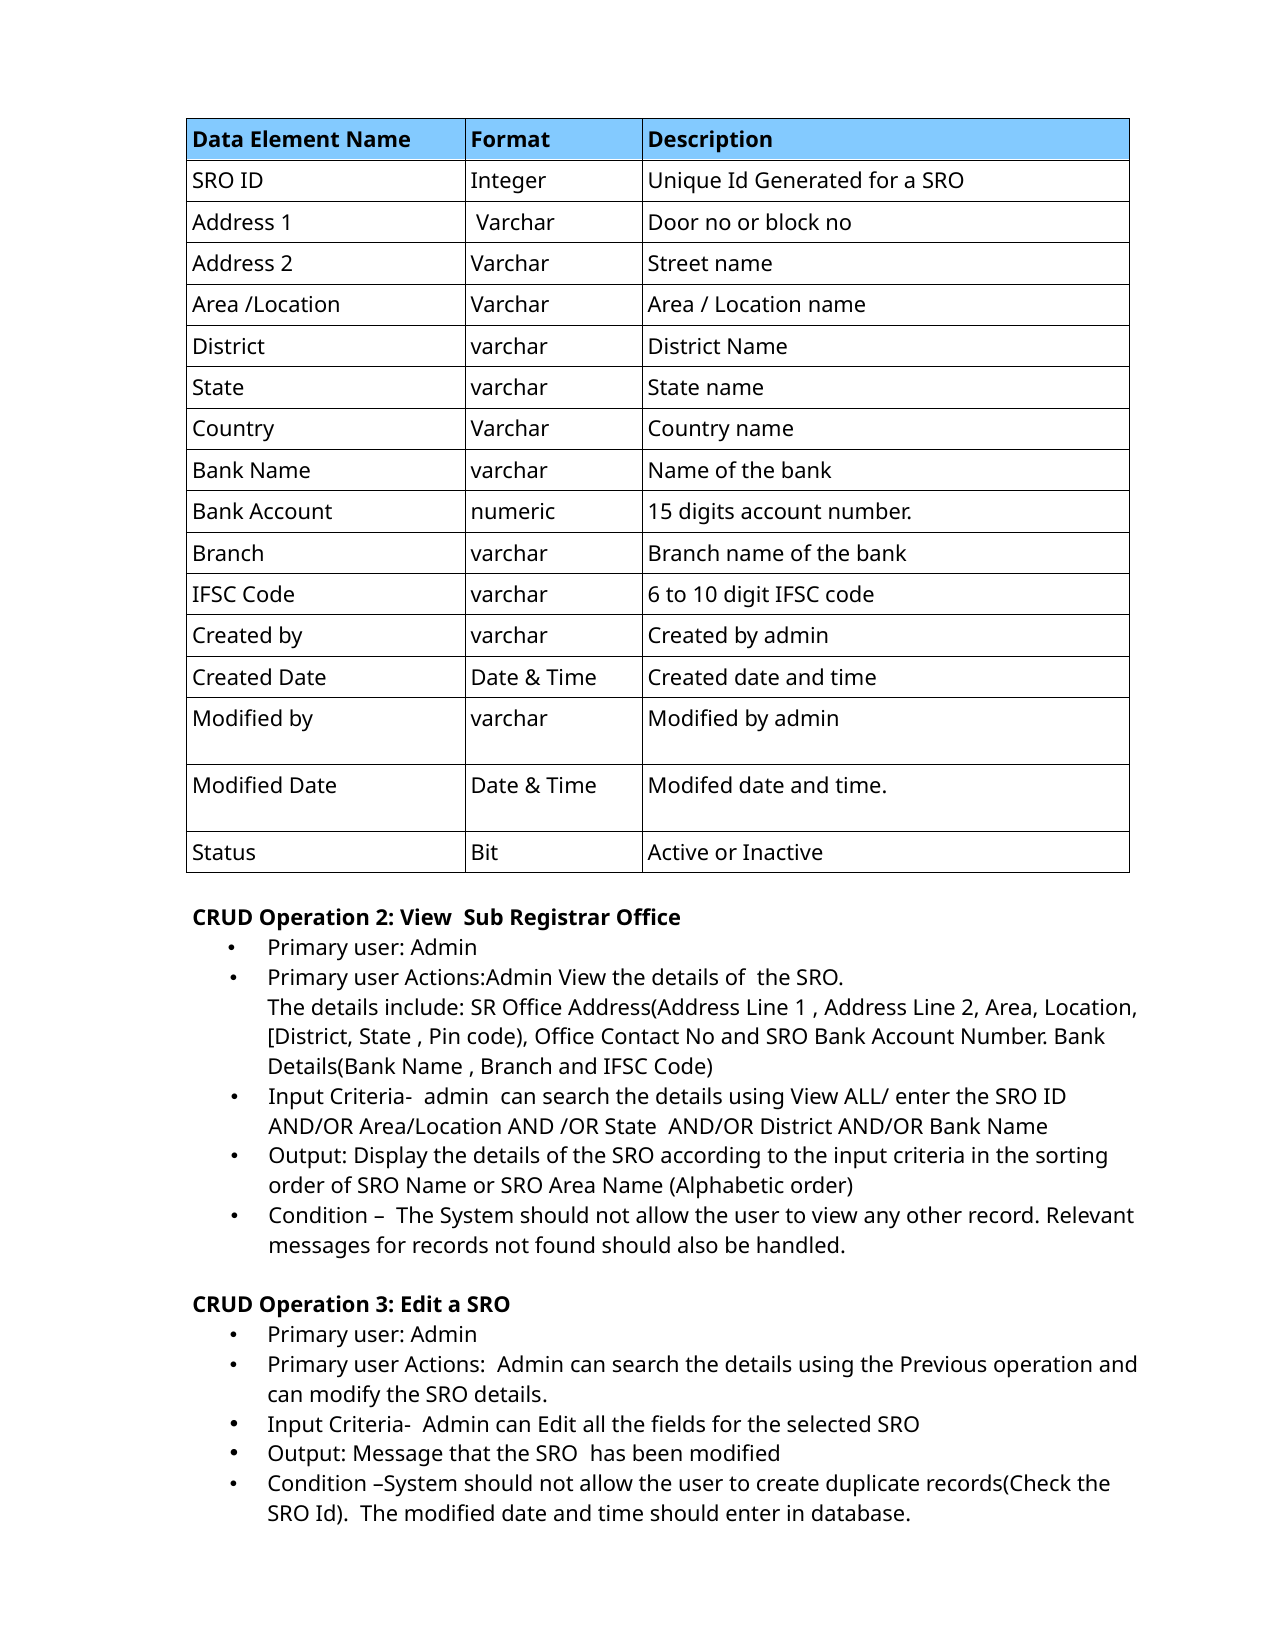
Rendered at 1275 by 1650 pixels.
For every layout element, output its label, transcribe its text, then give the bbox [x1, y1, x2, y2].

table_cell State [187, 367, 465, 408]
table_cell varchar [466, 326, 642, 366]
table_cell Date & Time [466, 657, 642, 697]
table_cell Unique Id Generated for a SRO [643, 161, 1129, 201]
table_cell varchar [466, 574, 642, 614]
table_cell Branch [187, 533, 465, 573]
table_cell IFSC Code [187, 574, 465, 614]
table_cell varchar [466, 615, 642, 656]
table_cell Varchar [466, 202, 642, 242]
list Condition –System should not allow the user to create duplicate records(Check the SRO Id). The modified date and time should enter in database. [229, 1468, 1157, 1528]
table_cell Country name [643, 409, 1129, 449]
table_cell Country [187, 409, 465, 449]
table_cell Varchar [466, 409, 642, 449]
table_cell Street name [643, 243, 1129, 283]
table_cell SRO ID [187, 161, 465, 201]
list Input Criteria- admin can search the details using View ALL/ enter the SRO ID AND/OR Area/Location AND /OR State AND/OR District AND/OR Bank Name [231, 1081, 1157, 1140]
table_cell Date & Time [466, 765, 642, 831]
table_cell Created date and time [643, 657, 1129, 697]
table_cell numeric [466, 491, 642, 532]
table_cell Area / Location name [643, 285, 1129, 325]
table_cell State name [643, 367, 1129, 408]
list Primary user: Admin [228, 932, 1157, 962]
table_cell Active or Inactive [643, 832, 1129, 872]
table_cell Address 1 [187, 202, 465, 242]
list Output: Display the details of the SRO according to the input criteria in the sorting order of SRO Name or SRO Area Name (Alphabetic order) [231, 1140, 1157, 1200]
table_cell 6 to 10 digit IFSC code [643, 574, 1129, 614]
table_cell Bank Account [187, 491, 465, 532]
text CRUD Operation 2: View Sub Registrar Office [118, 902, 1157, 932]
table_cell Bit [466, 832, 642, 872]
table_cell Varchar [466, 243, 642, 283]
table_cell Integer [466, 161, 642, 201]
table_cell Modified by [187, 698, 465, 764]
table_cell varchar [466, 698, 642, 764]
list Condition – The System should not allow the user to view any other record. Relevant messages for records not found should also be handled. [231, 1200, 1157, 1259]
table_cell Area /Location [187, 285, 465, 325]
list The details include: SR Office Address(Address Line 1 , Address Line 2, Area, Location,[District, State , Pin code), Office Contact No and SRO Bank Account Number. Bank Details(Bank Name , Branch and IFSC Code) [229, 991, 1157, 1081]
table_cell Modifed date and time. [643, 765, 1129, 831]
table_cell 15 digits account number. [643, 491, 1129, 532]
table_cell Branch name of the bank [643, 533, 1129, 573]
table_cell Name of the bank [643, 450, 1129, 490]
text CRUD Operation 3: Edit a SRO [118, 1289, 1157, 1319]
table_cell Bank Name [187, 450, 465, 490]
table_cell District Name [643, 326, 1129, 366]
table_header Data Element Name [187, 119, 465, 159]
table_cell Created by [187, 615, 465, 656]
table_cell Status [187, 832, 465, 872]
table_header Description [643, 119, 1129, 159]
list Primary user Actions: Admin can search the details using the Previous operation and can modify the SRO details. [229, 1349, 1157, 1408]
table_cell varchar [466, 450, 642, 490]
table_cell varchar [466, 533, 642, 573]
table_header Format [466, 119, 642, 159]
table_cell varchar [466, 367, 642, 408]
list Primary user Actions:Admin View the details of the SRO. [229, 962, 1157, 991]
list Input Criteria- Admin can Edit all the fields for the selected SRO [229, 1408, 1157, 1438]
table_cell Address 2 [187, 243, 465, 283]
list Output: Message that the SRO has been modified [229, 1438, 1157, 1468]
table_cell Created by admin [643, 615, 1129, 656]
table_cell Modified Date [187, 765, 465, 831]
table_cell Varchar [466, 285, 642, 325]
table_cell Modified by admin [643, 698, 1129, 764]
table_cell District [187, 326, 465, 366]
list Primary user: Admin [229, 1319, 1157, 1349]
table_cell Door no or block no [643, 202, 1129, 242]
table_cell Created Date [187, 657, 465, 697]
